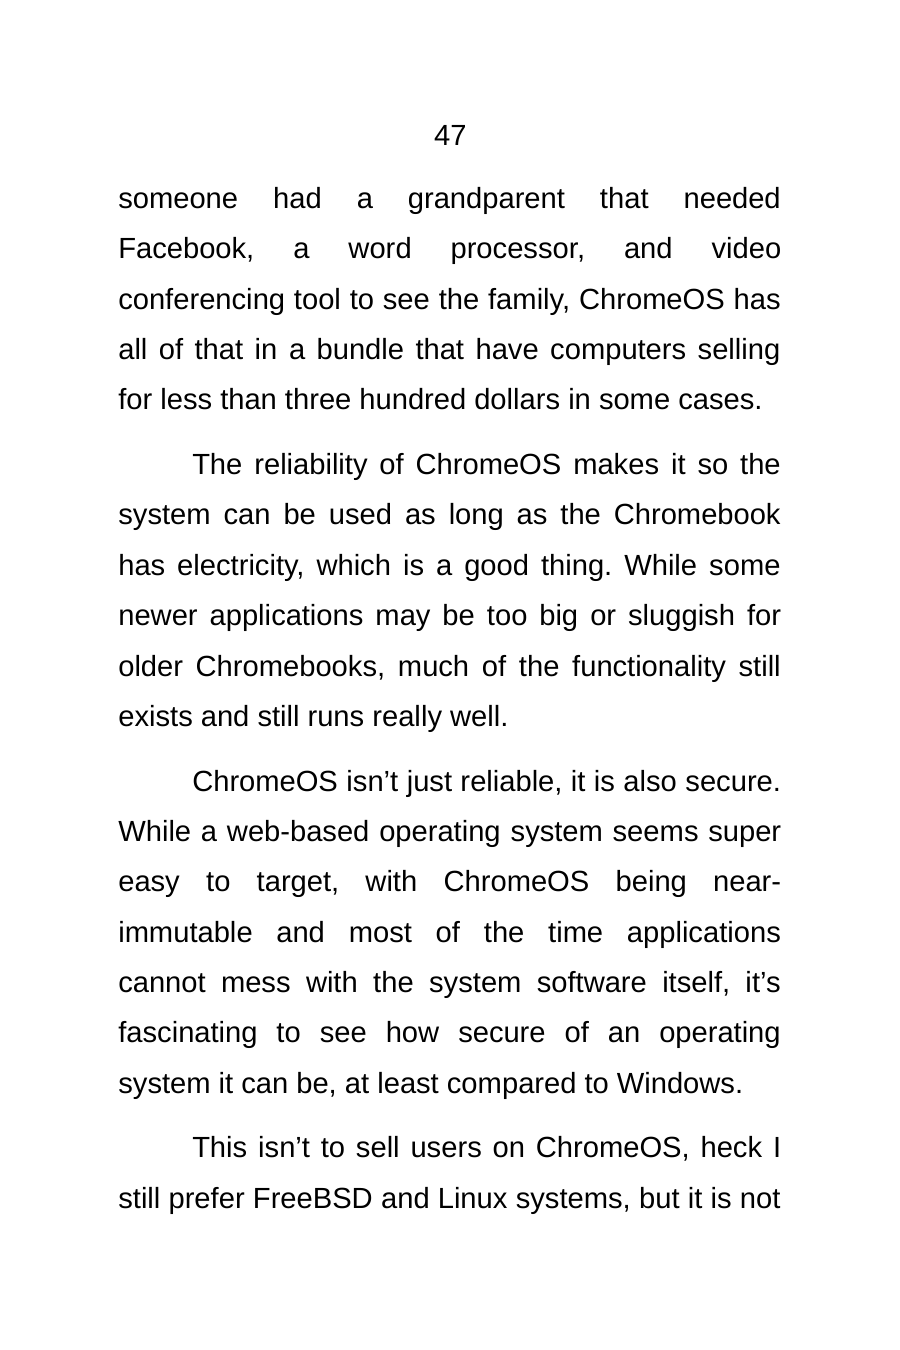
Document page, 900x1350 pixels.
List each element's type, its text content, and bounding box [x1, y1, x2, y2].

text ChromeOS isn’t just reliable, it is also secure. While a web-based operating system seems super easy to target, with ChromeOS being near-immutable and most of the time applications cannot mess with the system software itself, it’s fascinating to see how secure of an operating system it can be, at least compared to Windows. [118, 764, 782, 1099]
text This isn’t to sell users on ChromeOS, heck I still prefer FreeBSD and Linux systems, but it is not [118, 1131, 782, 1214]
text someone had a grandparent that needed Facebook, a word processor, and video conferencing tool to see the family, ChromeOS has all of that in a bundle that have computers selling for less than three hundred dollars in some cases. [118, 181, 782, 416]
text The reliability of ChromeOS makes it so the system can be used as long as the Chromebook has electricity, which is a good thing. While some newer applications may be too big or sluggish for older Chromebooks, much of the functionality still exists and still runs really well. [118, 447, 782, 732]
